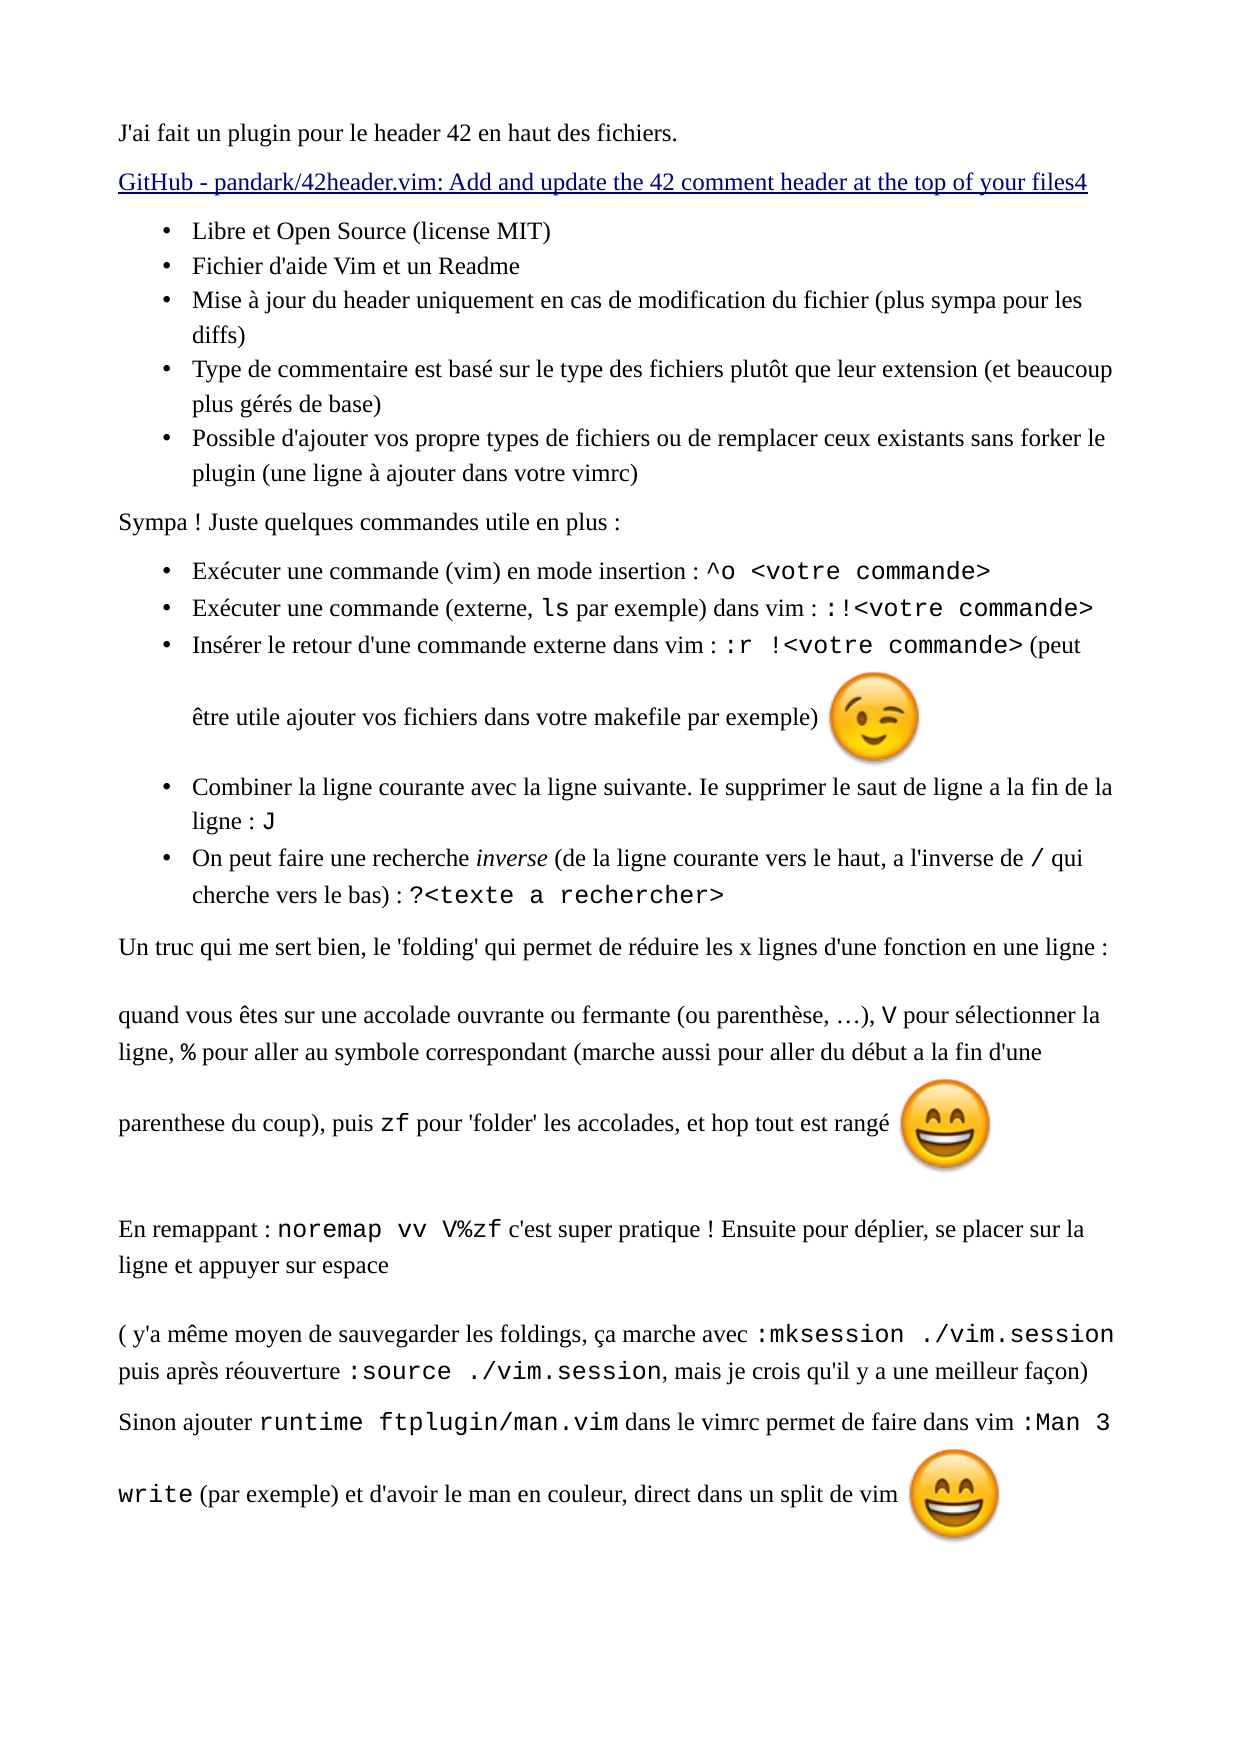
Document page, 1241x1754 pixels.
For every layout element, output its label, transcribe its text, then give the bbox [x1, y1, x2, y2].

list Combiner la ligne courante avec la ligne suivante. Ie supprimer le saut de ligne a la fin de la ligne : J [162, 772, 1122, 837]
list Exécuter une commande (vim) en mode insertion : ^o <votre commande> [162, 556, 1122, 587]
list Libre et Open Source (license MIT) [162, 216, 1122, 245]
text Sympa ! Juste quelques commandes utile en plus : [118, 507, 1122, 535]
list On peut faire une recherche inverse (de la ligne courante vers le haut, a l'inverse de / qui cherche vers le bas) : ?<texte a rechercher> [162, 843, 1122, 911]
text Un truc qui me sert bien, le 'folding' qui permet de réduire les x lignes d'une fonction en une ligne : quand vous êtes sur une accolade ouvrante ou fermante (ou parenthèse, …), V pour sélectionner la ligne, % pour aller au symbole correspondant (marche aussi pour aller du début a la fin d'une parenthese du coup), puis zf pour 'folder' les accolades, et hop tout est rangé En remappant : noremap vv V%zf c'est super pratique ! Ensuite pour déplier, se placer sur la ligne et appuyer sur espace ( y'a même moyen de sauvegarder les foldings, ça marche avec :mksession ./vim.session puis après réouverture :source ./vim.session, mais je crois qu'il y a une meilleur façon) [118, 932, 1122, 1387]
list Mise à jour du header uniquement en cas de modification du fichier (plus sympa pour les diffs) [162, 285, 1122, 348]
text Sinon ajouter runtime ftplugin/man.vim dans le vimrc permet de faire dans vim :Man 3 write (par exemple) et d'avoir le man en couleur, direct dans un split de vim [118, 1407, 1122, 1544]
list Fichier d'aide Vim et un Readme [162, 251, 1122, 279]
picture [824, 666, 925, 767]
list Possible d'ajouter vos propre types de fichiers ou de remplacer ceux existants sans forker le plugin (une ligne à ajouter dans votre vimrc) [162, 423, 1122, 486]
list Exécuter une commande (externe, ls par exemple) dans vim : :!<votre commande> [162, 593, 1122, 623]
list Insérer le retour d'une commande externe dans vim : :r !<votre commande> (peut être utile ajouter vos fichiers dans votre makefile par exemple) [162, 630, 1122, 766]
text J'ai fait un plugin pour le header 42 en haut des fichiers. [118, 118, 1122, 147]
picture [904, 1444, 1005, 1544]
list Type de commentaire est basé sur le type des fichiers plutôt que leur extension (et beaucoup plus gérés de base) [162, 354, 1122, 417]
text GitHub - pandark/42header.vim: Add and update the 42 comment header at the top of your files4 [118, 167, 1122, 196]
picture [895, 1073, 996, 1174]
